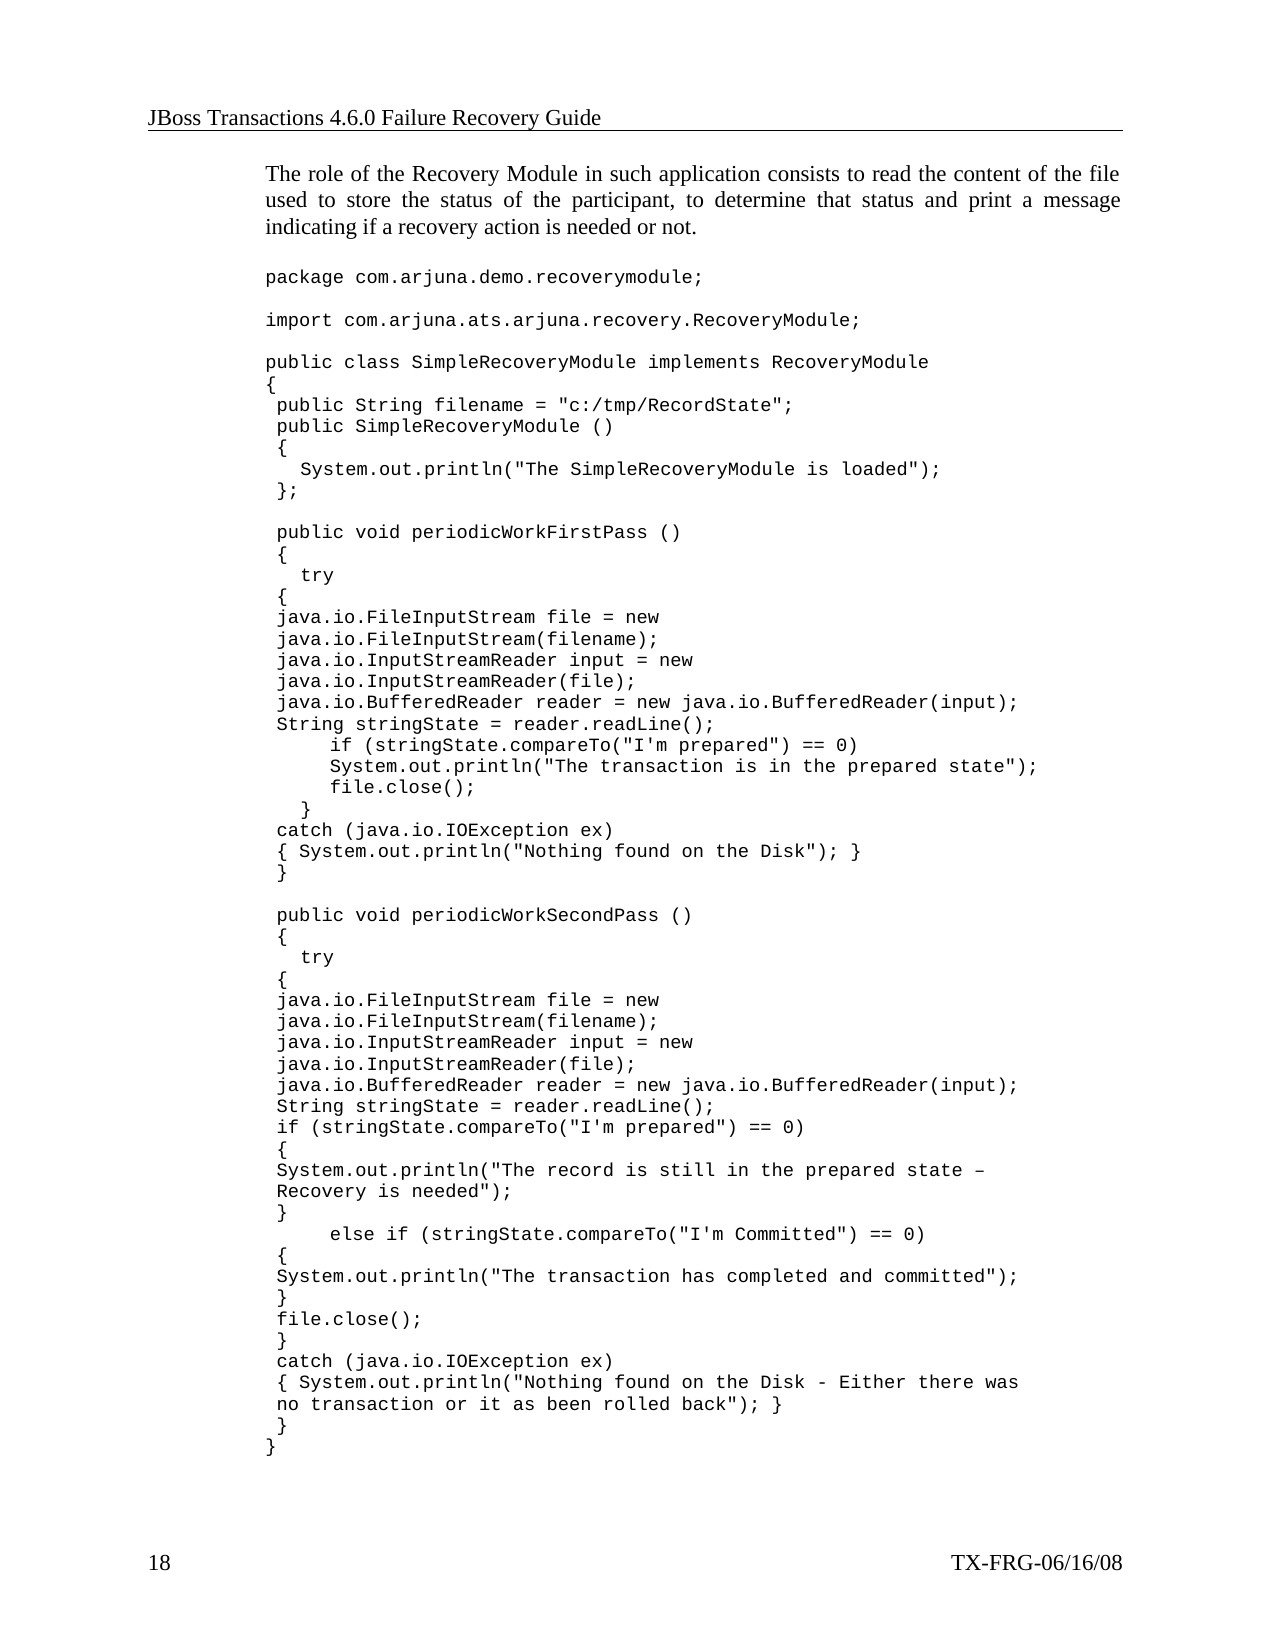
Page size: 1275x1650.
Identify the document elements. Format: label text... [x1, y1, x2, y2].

text java.io.InputStreamReader(file); [265, 1054, 1122, 1076]
text catch (java.io.IOException ex) [265, 1352, 1122, 1373]
text java.io.InputStreamReader input = new [265, 651, 1122, 672]
text java.io.InputStreamReader input = new [265, 1033, 1122, 1054]
text no transaction or it as been rolled back"); } [265, 1394, 1122, 1416]
text } [265, 1203, 1122, 1224]
text }; [265, 481, 1122, 502]
text { [265, 587, 1122, 608]
text public class SimpleRecoveryModule implements RecoveryModule [265, 353, 1122, 374]
text System.out.println("The transaction has completed and committed"); [265, 1267, 1122, 1288]
text java.io.InputStreamReader(file); [265, 672, 1122, 693]
text System.out.println("The transaction is in the prepared state"); [265, 757, 1122, 778]
text { [265, 544, 1122, 566]
text String stringState = reader.readLine(); [265, 714, 1122, 736]
text } [265, 799, 1122, 821]
text { [265, 969, 1122, 991]
text try [265, 948, 1122, 969]
text { [265, 927, 1122, 948]
text java.io.FileInputStream(filename); [265, 629, 1122, 651]
text } [265, 1331, 1122, 1352]
text } [265, 1416, 1122, 1437]
text package com.arjuna.demo.recoverymodule; [265, 268, 1122, 289]
text { [265, 1139, 1122, 1161]
text The role of the Recovery Module in such application consists to read the content of the file used to store the status of the participant, to determine that status and print a message indicating if a recovery action is needed or not. [265, 160, 1122, 239]
text java.io.BufferedReader reader = new java.io.BufferedReader(input); [265, 693, 1122, 714]
text { [265, 374, 1122, 396]
text java.io.FileInputStream(filename); [265, 1012, 1122, 1033]
text java.io.FileInputStream file = new [265, 991, 1122, 1012]
text try [265, 566, 1122, 587]
text if (stringState.compareTo("I'm prepared") == 0) [265, 736, 1122, 757]
text file.close(); [265, 1309, 1122, 1331]
text if (stringState.compareTo("I'm prepared") == 0) [265, 1118, 1122, 1139]
text file.close(); [265, 778, 1122, 799]
text Recovery is needed"); [265, 1182, 1122, 1203]
text String stringState = reader.readLine(); [265, 1097, 1122, 1118]
text public String filename = "c:/tmp/RecordState"; [265, 396, 1122, 417]
text } [265, 1288, 1122, 1309]
text public SimpleRecoveryModule () [265, 417, 1122, 438]
text { [265, 1246, 1122, 1267]
text public void periodicWorkFirstPass () [265, 523, 1122, 544]
text catch (java.io.IOException ex) [265, 821, 1122, 842]
text { System.out.println("Nothing found on the Disk"); } [265, 842, 1122, 863]
text { [265, 438, 1122, 459]
text { System.out.println("Nothing found on the Disk - Either there was [265, 1373, 1122, 1394]
text } [265, 863, 1122, 884]
text import com.arjuna.ats.arjuna.recovery.RecoveryModule; [265, 311, 1122, 332]
text System.out.println("The record is still in the prepared state – [265, 1161, 1122, 1182]
text System.out.println("The SimpleRecoveryModule is loaded"); [265, 459, 1122, 481]
text else if (stringState.compareTo("I'm Committed") == 0) [265, 1224, 1122, 1246]
text } [265, 1437, 1122, 1458]
text public void periodicWorkSecondPass () [265, 906, 1122, 927]
text java.io.FileInputStream file = new [265, 608, 1122, 629]
text java.io.BufferedReader reader = new java.io.BufferedReader(input); [265, 1076, 1122, 1097]
